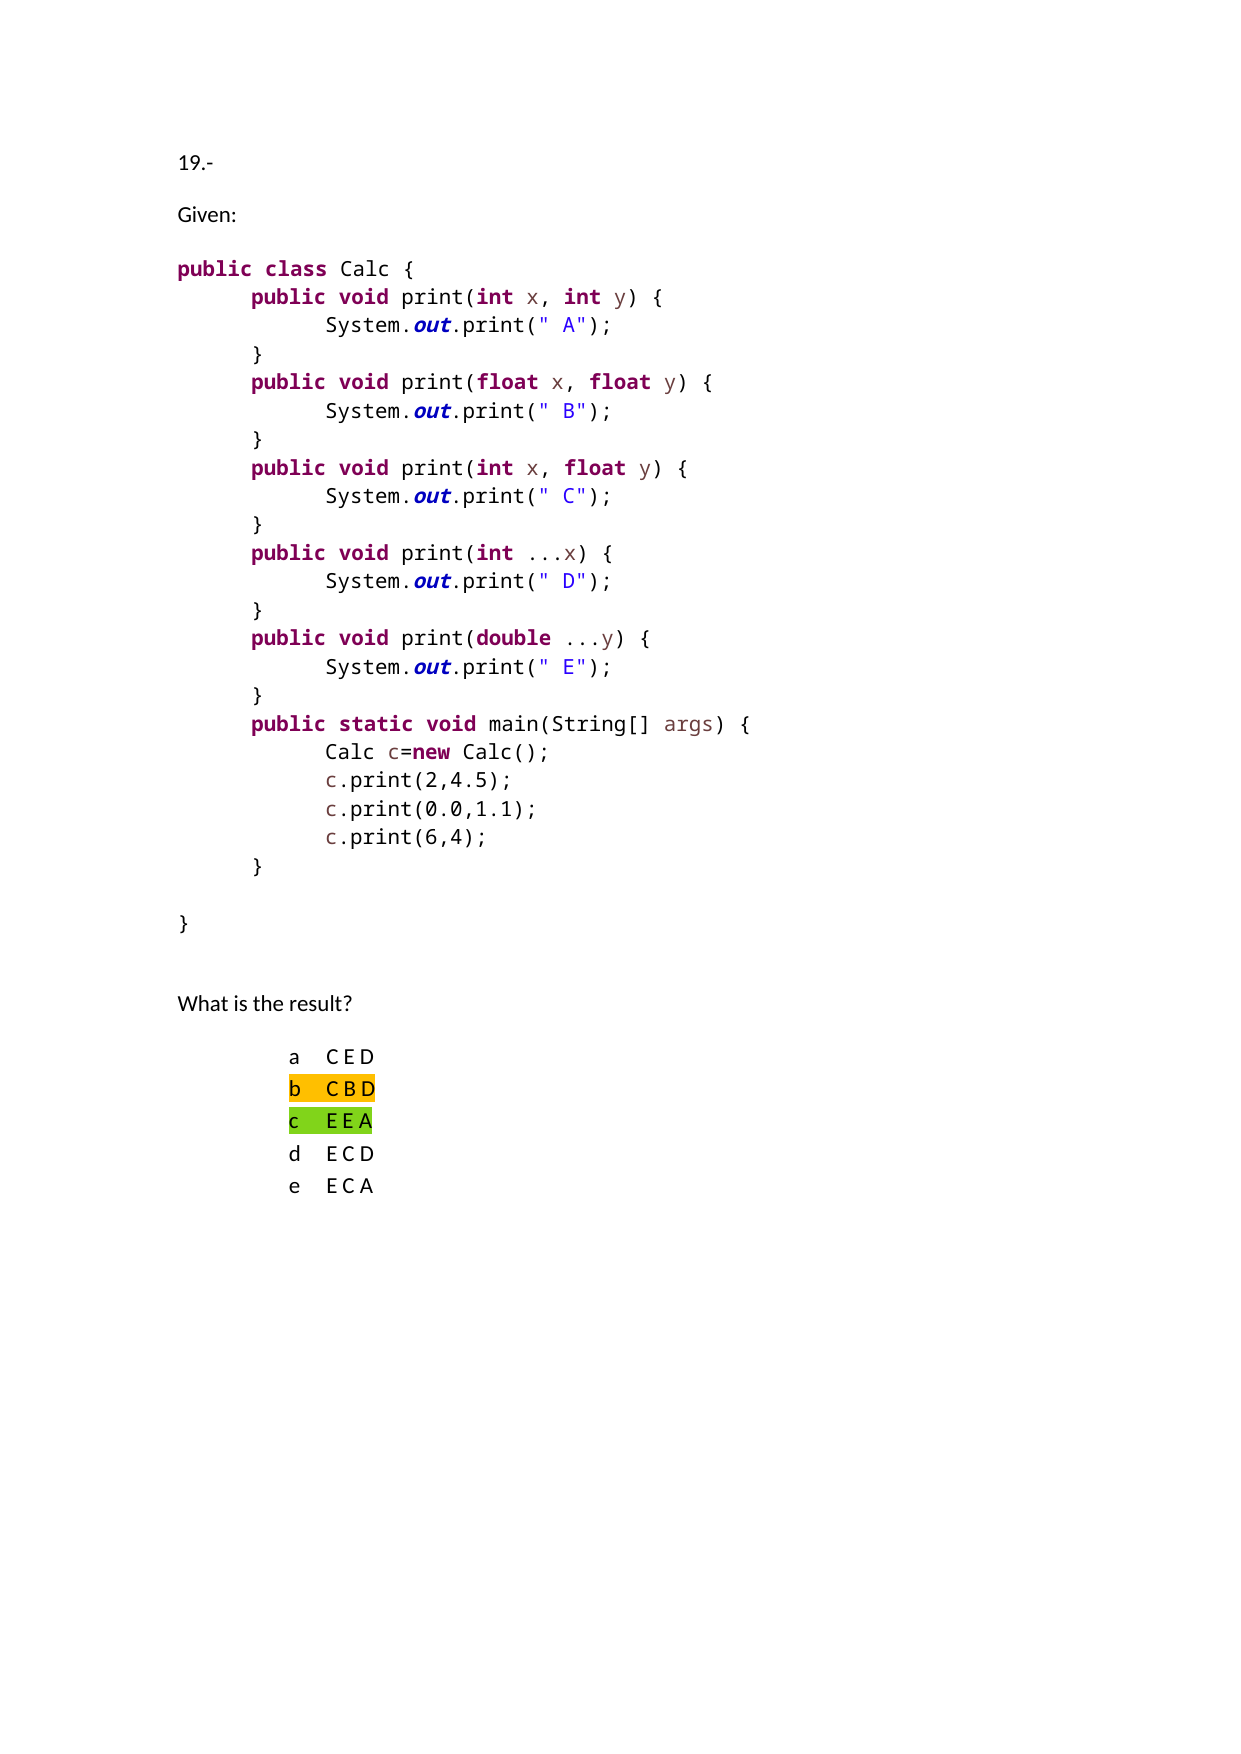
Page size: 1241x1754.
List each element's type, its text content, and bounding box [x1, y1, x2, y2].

list E E A [288, 1107, 1063, 1134]
text c.print(6,4); [177, 822, 1063, 851]
text public void print(double ...y) { [177, 623, 1063, 652]
text Given: [177, 201, 1063, 229]
text c.print(0.0,1.1); [177, 794, 1063, 822]
list C E D [288, 1042, 1063, 1070]
text c.print(2,4.5); [177, 766, 1063, 794]
text System.out.print(" C"); [177, 481, 1063, 509]
text } [177, 680, 1063, 709]
text Calc c=new Calc(); [177, 737, 1063, 766]
text public void print(int ...x) { [177, 538, 1063, 566]
text 19.- [177, 148, 1063, 176]
text public static void main(String[] args) { [177, 709, 1063, 737]
text } [177, 509, 1063, 538]
text public void print(float x, float y) { [177, 367, 1063, 396]
text } [177, 851, 1063, 879]
text System.out.print(" A"); [177, 311, 1063, 339]
list C B D [288, 1074, 1063, 1102]
list E C D [288, 1139, 1063, 1167]
text } [177, 424, 1063, 453]
text public void print(int x, int y) { [177, 282, 1063, 311]
text } [177, 908, 1063, 936]
text public void print(int x, float y) { [177, 453, 1063, 481]
text } [177, 595, 1063, 623]
text System.out.print(" D"); [177, 566, 1063, 595]
text System.out.print(" E"); [177, 652, 1063, 680]
text What is the result? [177, 989, 1063, 1017]
text } [177, 339, 1063, 367]
text System.out.print(" B"); [177, 396, 1063, 424]
text public class Calc { [177, 254, 1063, 282]
list E C A [288, 1171, 1063, 1199]
